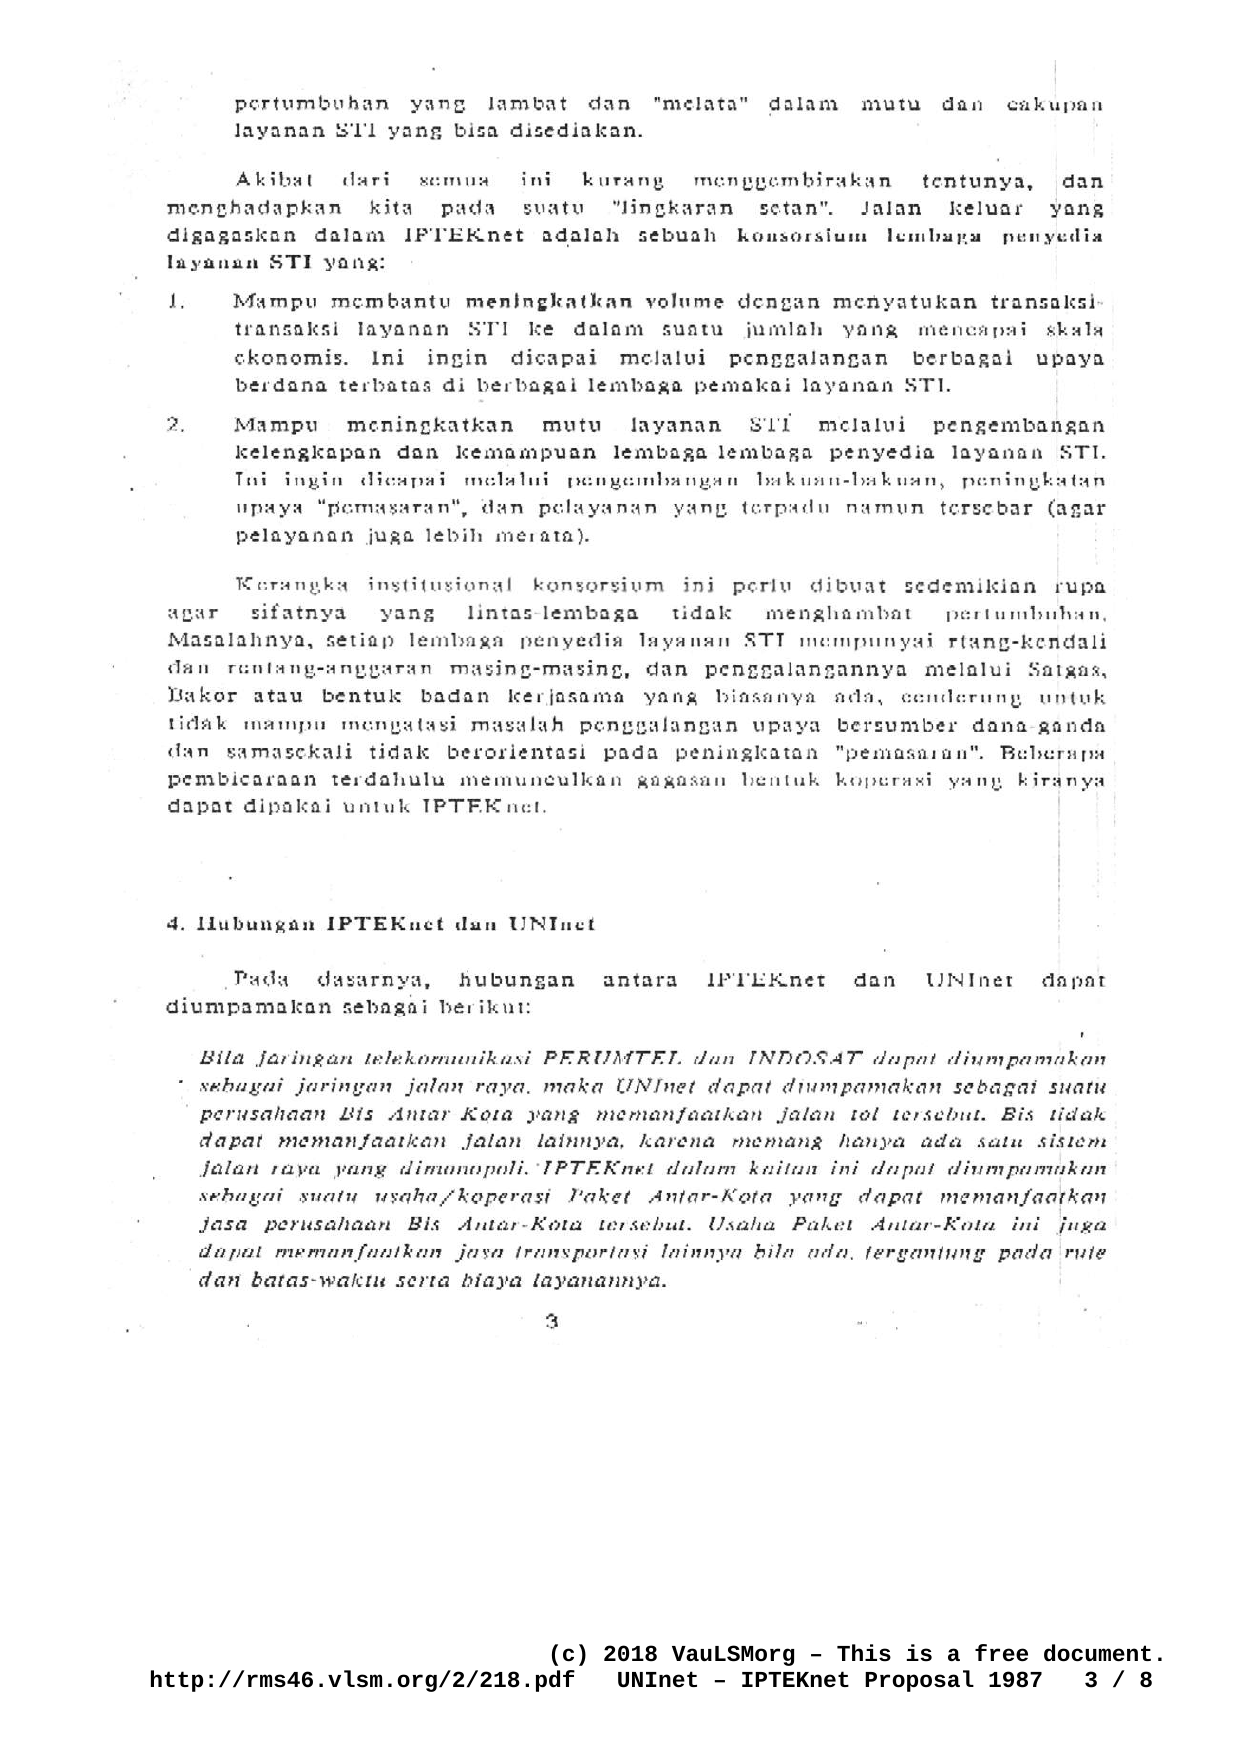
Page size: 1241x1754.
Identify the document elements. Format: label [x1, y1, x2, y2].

picture [107, 60, 1133, 1348]
